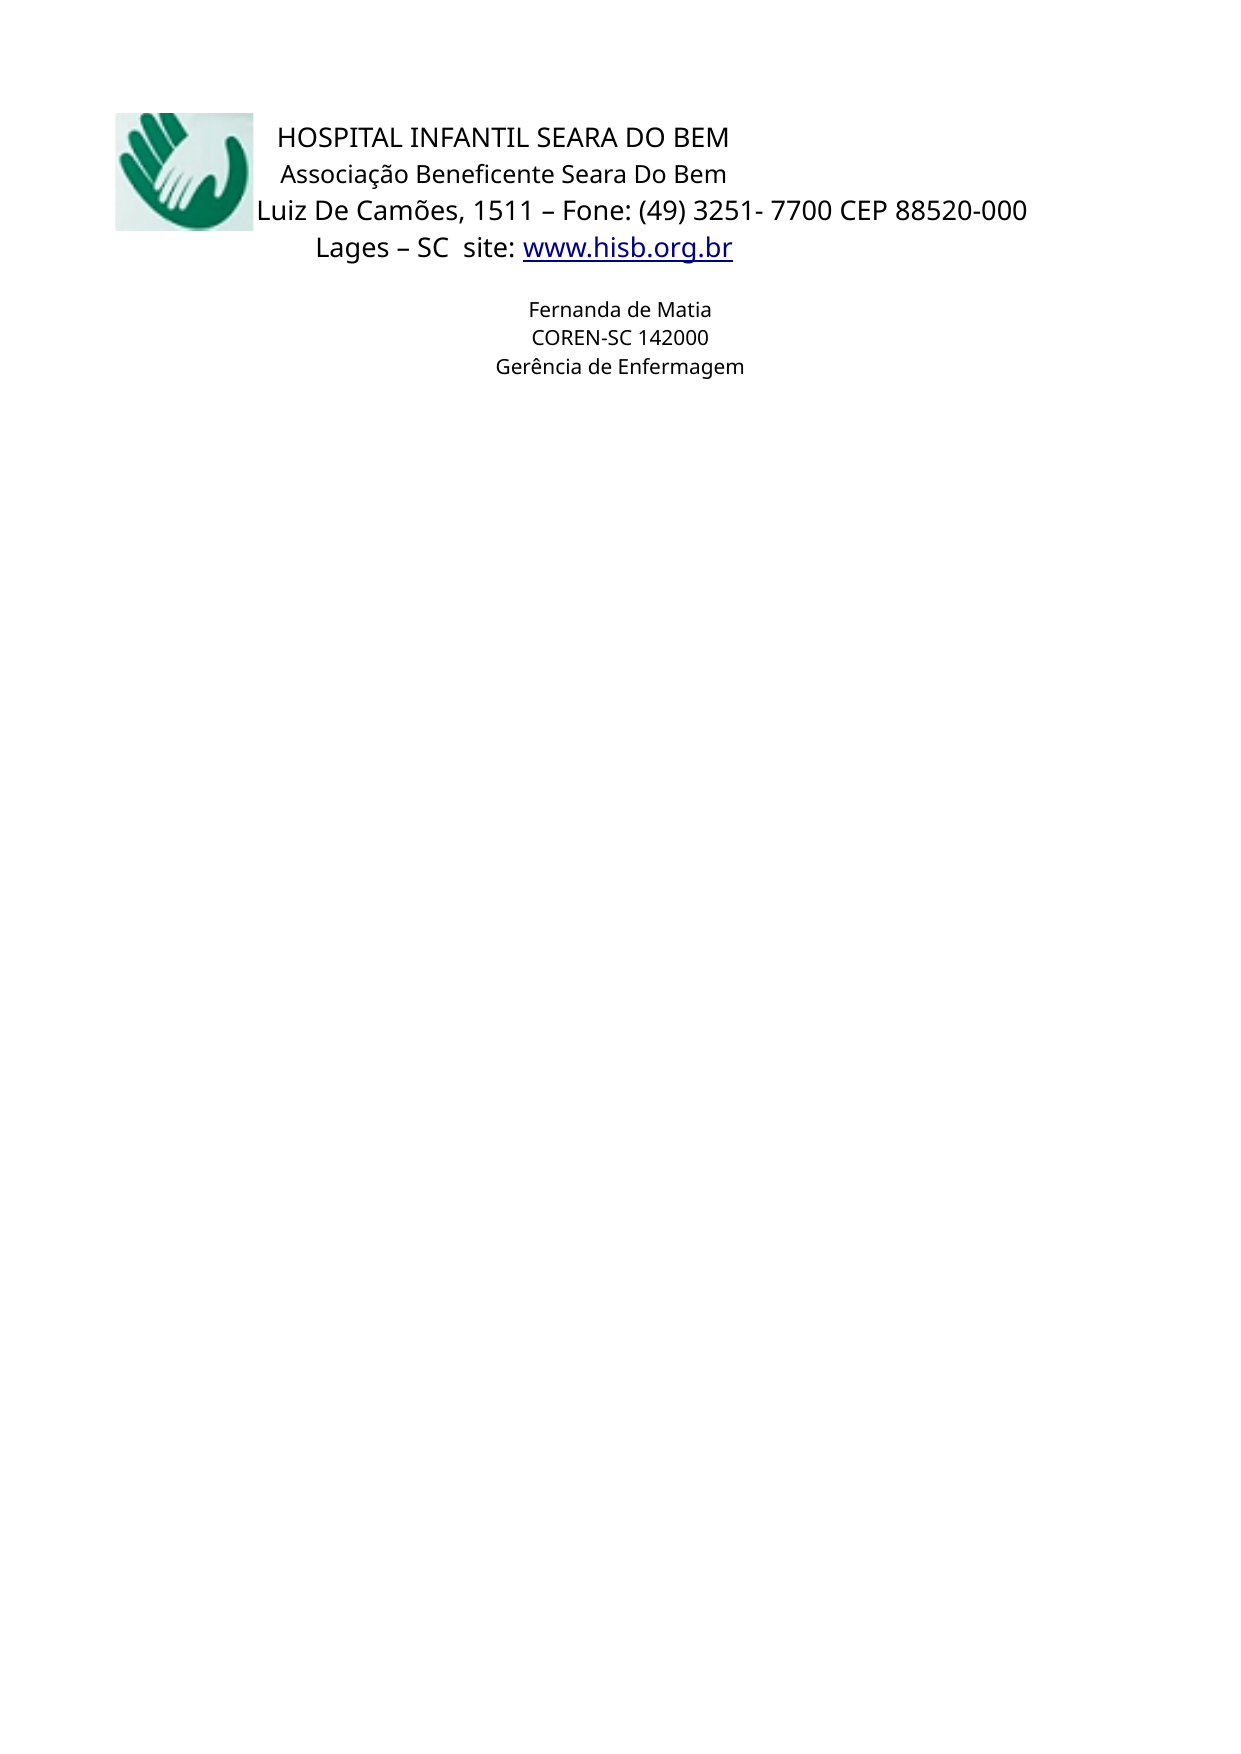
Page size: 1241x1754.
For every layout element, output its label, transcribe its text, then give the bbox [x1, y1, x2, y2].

text COREN-SC 142000 [118, 323, 1122, 352]
picture [115, 113, 254, 231]
text Gerência de Enfermagem [118, 352, 1122, 380]
text Fernanda de Matia [118, 295, 1122, 323]
